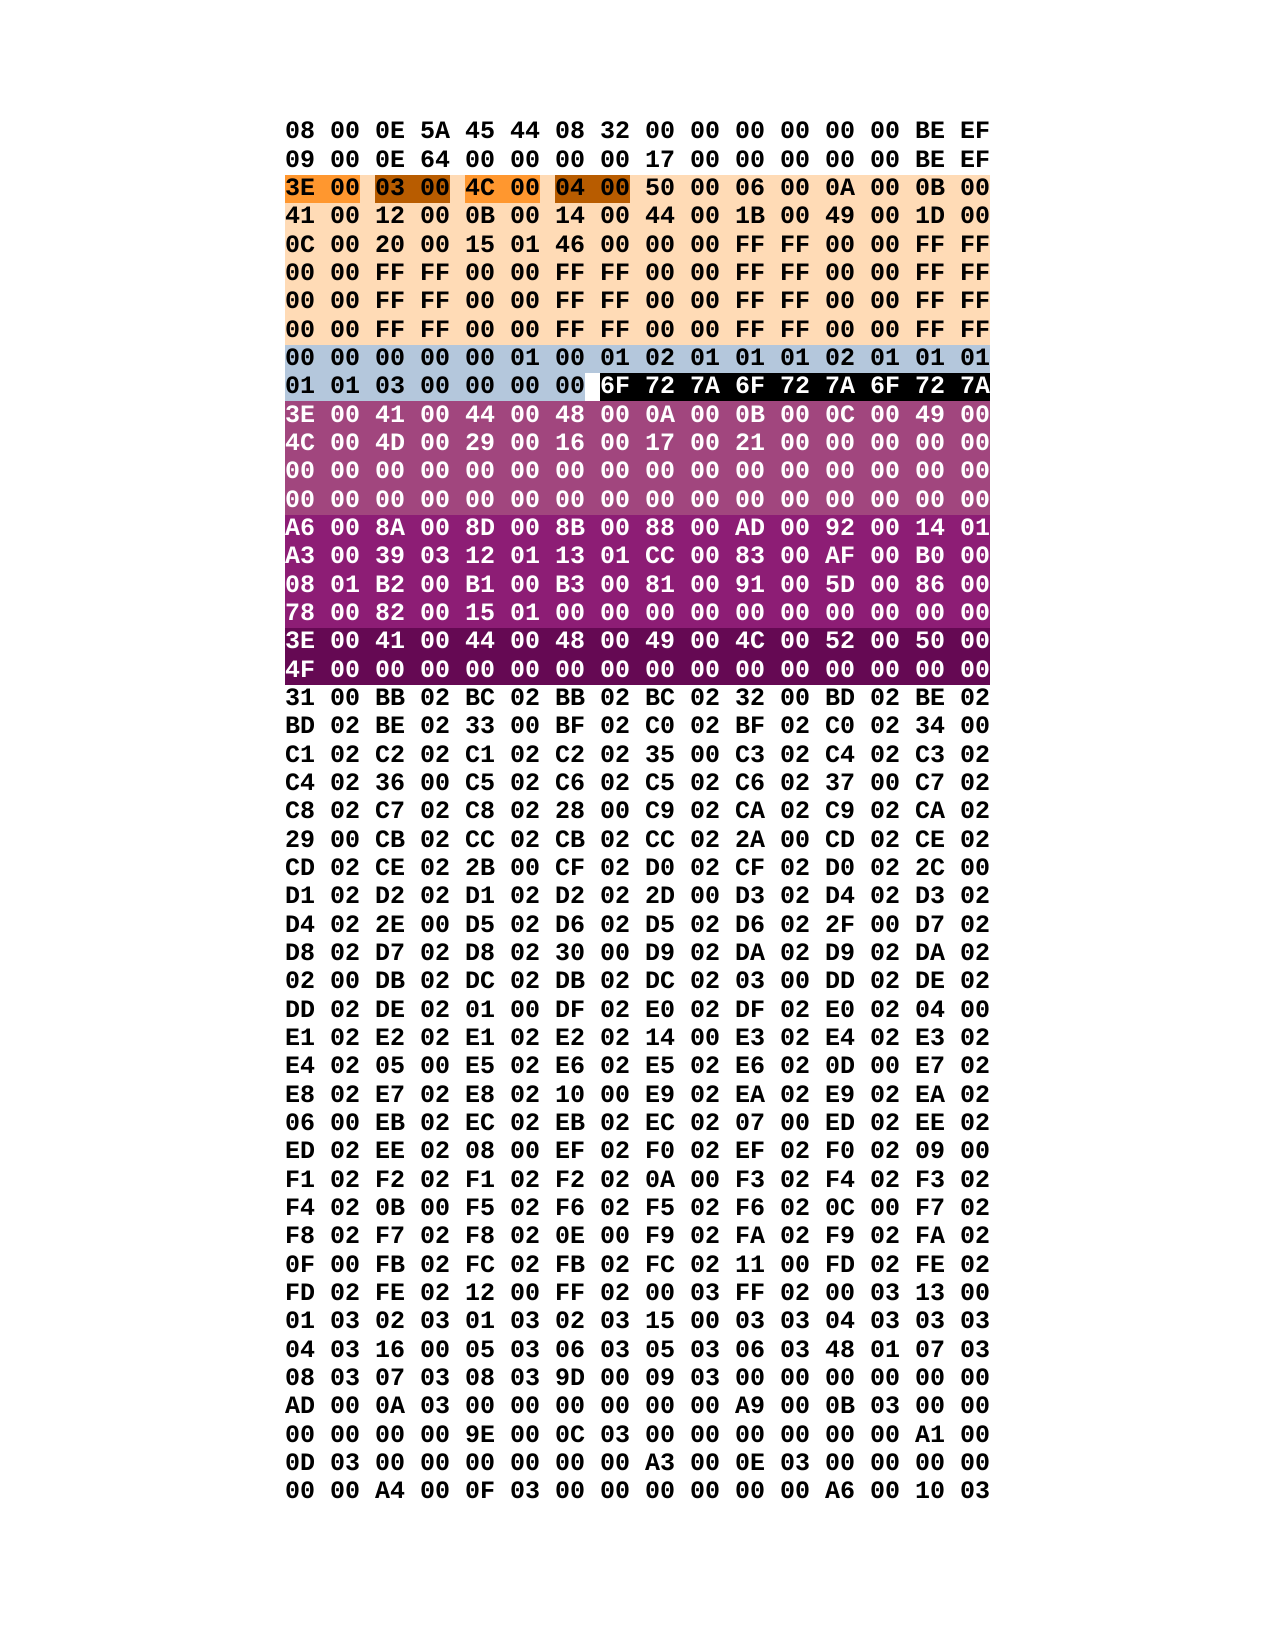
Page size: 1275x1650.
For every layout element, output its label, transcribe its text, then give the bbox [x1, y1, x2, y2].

text 08 00 0E 5A 45 44 08 32 00 00 00 00 00 00 BE EF 09 00 0E 64 00 00 00 00 17 00 00 00 00 00 BE EF 3E 00 03 00 4C 00 04 00 50 00 06 00 0A 00 0B 00 41 00 12 00 0B 00 14 00 44 00 1B 00 49 00 1D 00 0C 00 20 00 15 01 46 00 00 00 FF FF 00 00 FF FF 00 00 FF FF 00 00 FF FF 00 00 FF FF 00 00 FF FF 00 00 FF FF 00 00 FF FF 00 00 FF FF 00 00 FF FF 00 00 FF FF 00 00 FF FF 00 00 FF FF 00 00 FF FF 00 00 00 00 00 01 00 01 02 01 01 01 02 01 01 01 01 01 03 00 00 00 00 6F 72 7A 6F 72 7A 6F 72 7A 3E 00 41 00 44 00 48 00 0A 00 0B 00 0C 00 49 00 4C 00 4D 00 29 00 16 00 17 00 21 00 00 00 00 00 00 00 00 00 00 00 00 00 00 00 00 00 00 00 00 00 00 00 00 00 00 00 00 00 00 00 00 00 00 00 00 00 A6 00 8A 00 8D 00 8B 00 88 00 AD 00 92 00 14 01 A3 00 39 03 12 01 13 01 CC 00 83 00 AF 00 B0 00 08 01 B2 00 B1 00 B3 00 81 00 91 00 5D 00 86 00 78 00 82 00 15 01 00 00 00 00 00 00 00 00 00 00 3E 00 41 00 44 00 48 00 49 00 4C 00 52 00 50 00 4F 00 00 00 00 00 00 00 00 00 00 00 00 00 00 00 31 00 BB 02 BC 02 BB 02 BC 02 32 00 BD 02 BE 02 BD 02 BE 02 33 00 BF 02 C0 02 BF 02 C0 02 34 00 C1 02 C2 02 C1 02 C2 02 35 00 C3 02 C4 02 C3 02 C4 02 36 00 C5 02 C6 02 C5 02 C6 02 37 00 C7 02 C8 02 C7 02 C8 02 28 00 C9 02 CA 02 C9 02 CA 02 29 00 CB 02 CC 02 CB 02 CC 02 2A 00 CD 02 CE 02 CD 02 CE 02 2B 00 CF 02 D0 02 CF 02 D0 02 2C 00 D1 02 D2 02 D1 02 D2 02 2D 00 D3 02 D4 02 D3 02 D4 02 2E 00 D5 02 D6 02 D5 02 D6 02 2F 00 D7 02 D8 02 D7 02 D8 02 30 00 D9 02 DA 02 D9 02 DA 02 02 00 DB 02 DC 02 DB 02 DC 02 03 00 DD 02 DE 02 DD 02 DE 02 01 00 DF 02 E0 02 DF 02 E0 02 04 00 E1 02 E2 02 E1 02 E2 02 14 00 E3 02 E4 02 E3 02 E4 02 05 00 E5 02 E6 02 E5 02 E6 02 0D 00 E7 02 E8 02 E7 02 E8 02 10 00 E9 02 EA 02 E9 02 EA 02 06 00 EB 02 EC 02 EB 02 EC 02 07 00 ED 02 EE 02 ED 02 EE 02 08 00 EF 02 F0 02 EF 02 F0 02 09 00 F1 02 F2 02 F1 02 F2 02 0A 00 F3 02 F4 02 F3 02 F4 02 0B 00 F5 02 F6 02 F5 02 F6 02 0C 00 F7 02 F8 02 F7 02 F8 02 0E 00 F9 02 FA 02 F9 02 FA 02 0F 00 FB 02 FC 02 FB 02 FC 02 11 00 FD 02 FE 02 FD 02 FE 02 12 00 FF 02 00 03 FF 02 00 03 13 00 01 03 02 03 01 03 02 03 15 00 03 03 04 03 03 03 04 03 16 00 05 03 06 03 05 03 06 03 48 01 07 03 08 03 07 03 08 03 9D 00 09 03 00 00 00 00 00 00 AD 00 0A 03 00 00 00 00 00 00 A9 00 0B 03 00 00 00 00 00 00 9E 00 0C 03 00 00 00 00 00 00 A1 00 0D 03 00 00 00 00 00 00 A3 00 0E 03 00 00 00 00 00 00 A4 00 0F 03 00 00 00 00 00 00 A6 00 10 03 [118, 118, 1157, 1506]
